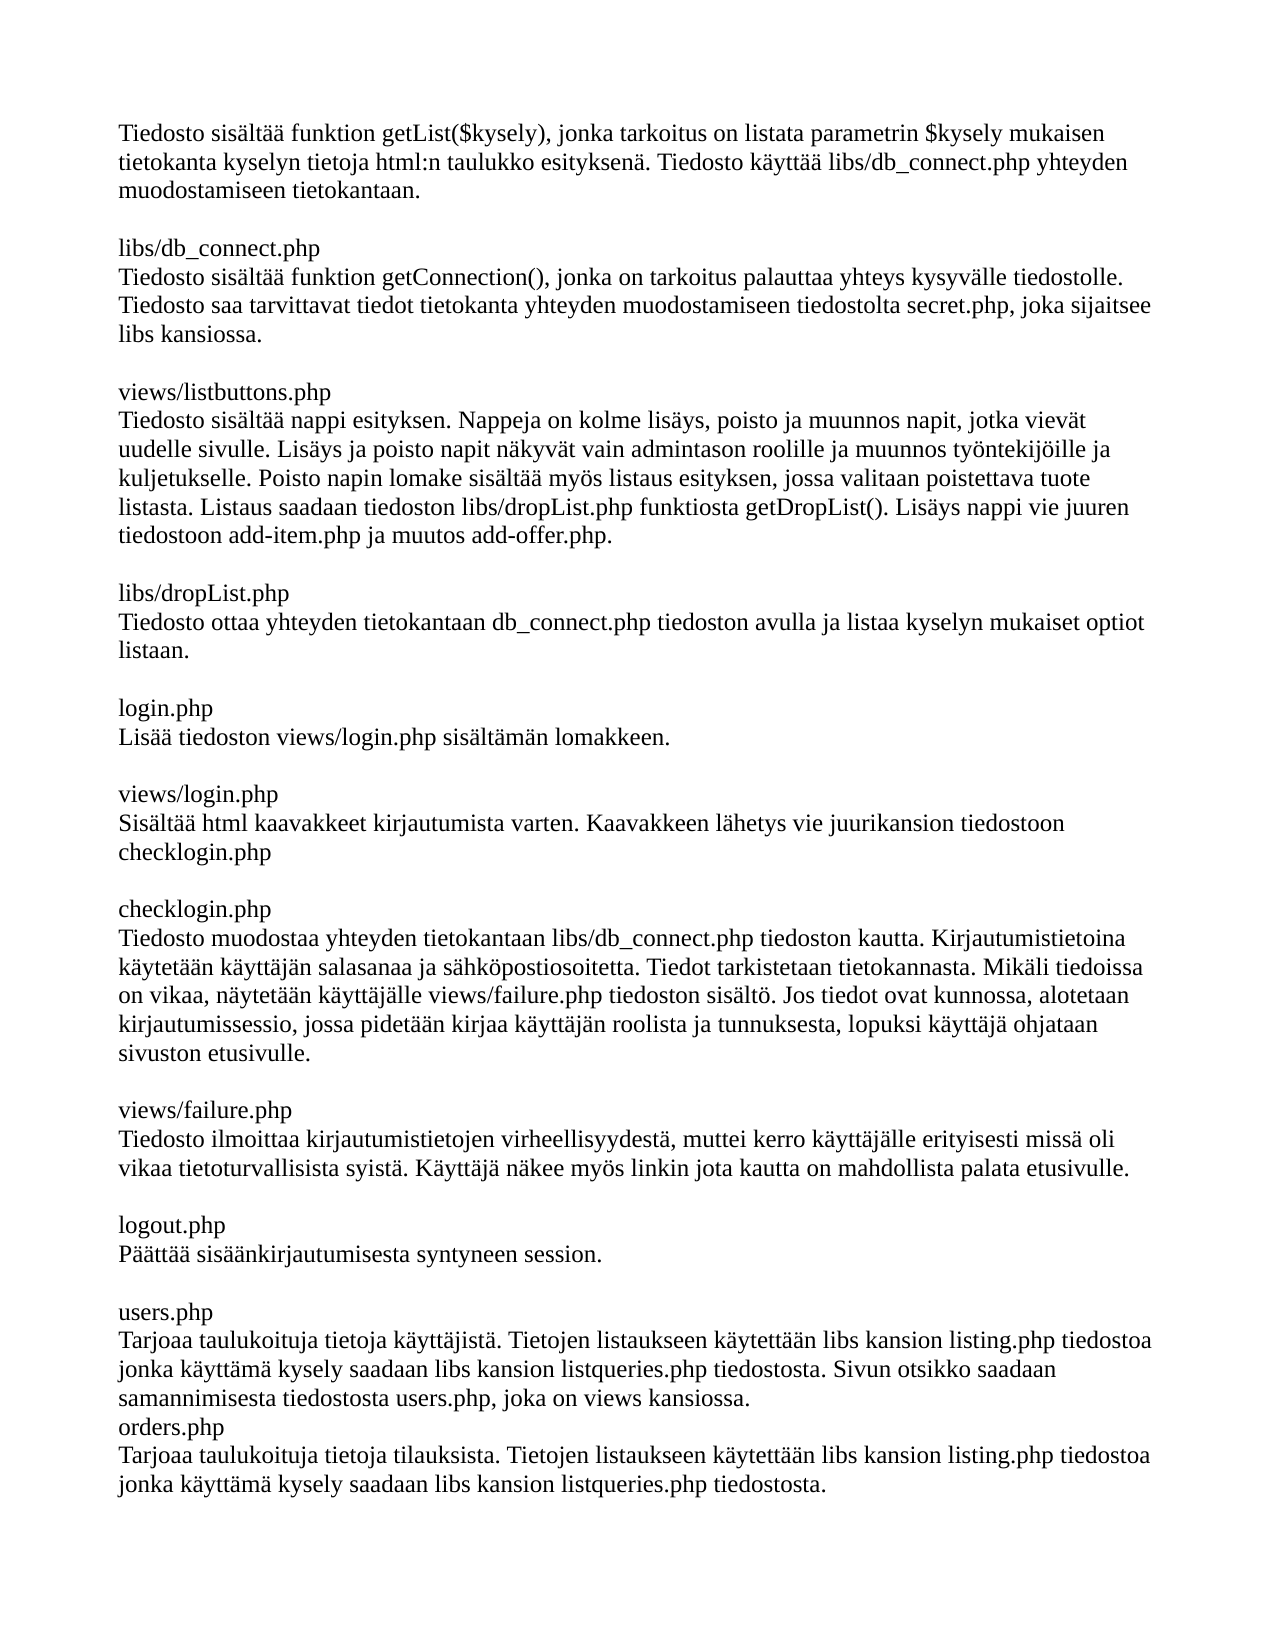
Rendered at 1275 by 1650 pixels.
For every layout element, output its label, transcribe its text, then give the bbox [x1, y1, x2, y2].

text login.php [118, 693, 1157, 722]
text libs/db_connect.php [118, 233, 1157, 262]
text Tiedosto muodostaa yhteyden tietokantaan libs/db_connect.php tiedoston kautta. Kirjautumistietoina käytetään käyttäjän salasanaa ja sähköpostiosoitetta. Tiedot tarkistetaan tietokannasta. Mikäli tiedoissa on vikaa, näytetään käyttäjälle views/failure.php tiedoston sisältö. Jos tiedot ovat kunnossa, alotetaan kirjautumissessio, jossa pidetään kirjaa käyttäjän roolista ja tunnuksesta, lopuksi käyttäjä ohjataan sivuston etusivulle. [118, 923, 1157, 1067]
text Tiedosto ottaa yhteyden tietokantaan db_connect.php tiedoston avulla ja listaa kyselyn mukaiset optiot listaan. [118, 607, 1157, 664]
text checklogin.php [118, 894, 1157, 923]
text Tarjoaa taulukoituja tietoja käyttäjistä. Tietojen listaukseen käytettään libs kansion listing.php tiedostoa jonka käyttämä kysely saadaan libs kansion listqueries.php tiedostosta. Sivun otsikko saadaan samannimisesta tiedostosta users.php, joka on views kansiossa. [118, 1326, 1157, 1412]
text views/login.php [118, 779, 1157, 808]
text users.php [118, 1297, 1157, 1326]
text Tiedosto sisältää funktion getList($kysely), jonka tarkoitus on listata parametrin $kysely mukaisen tietokanta kyselyn tietoja html:n taulukko esityksenä. Tiedosto käyttää libs/db_connect.php yhteyden muodostamiseen tietokantaan. [118, 118, 1157, 204]
text views/failure.php [118, 1096, 1157, 1124]
text Tiedosto sisältää nappi esityksen. Nappeja on kolme lisäys, poisto ja muunnos napit, jotka vievät uudelle sivulle. Lisäys ja poisto napit näkyvät vain admintason roolille ja muunnos työntekijöille ja kuljetukselle. Poisto napin lomake sisältää myös listaus esityksen, jossa valitaan poistettava tuote listasta. Listaus saadaan tiedoston libs/dropList.php funktiosta getDropList(). Lisäys nappi vie juuren tiedostoon add-item.php ja muutos add-offer.php. [118, 406, 1157, 549]
text Tiedosto ilmoittaa kirjautumistietojen virheellisyydestä, muttei kerro käyttäjälle erityisesti missä oli vikaa tietoturvallisista syistä. Käyttäjä näkee myös linkin jota kautta on mahdollista palata etusivulle. [118, 1124, 1157, 1182]
text Sisältää html kaavakkeet kirjautumista varten. Kaavakkeen lähetys vie juurikansion tiedostoon checklogin.php [118, 808, 1157, 866]
text orders.php [118, 1412, 1157, 1441]
text views/listbuttons.php [118, 377, 1157, 406]
text libs/dropList.php [118, 578, 1157, 607]
text Tiedosto sisältää funktion getConnection(), jonka on tarkoitus palauttaa yhteys kysyvälle tiedostolle. Tiedosto saa tarvittavat tiedot tietokanta yhteyden muodostamiseen tiedostolta secret.php, joka sijaitsee libs kansiossa. [118, 262, 1157, 348]
text Päättää sisäänkirjautumisesta syntyneen session. [118, 1239, 1157, 1268]
text logout.php [118, 1211, 1157, 1239]
text Tarjoaa taulukoituja tietoja tilauksista. Tietojen listaukseen käytettään libs kansion listing.php tiedostoa jonka käyttämä kysely saadaan libs kansion listqueries.php tiedostosta. [118, 1441, 1157, 1498]
text Lisää tiedoston views/login.php sisältämän lomakkeen. [118, 722, 1157, 751]
